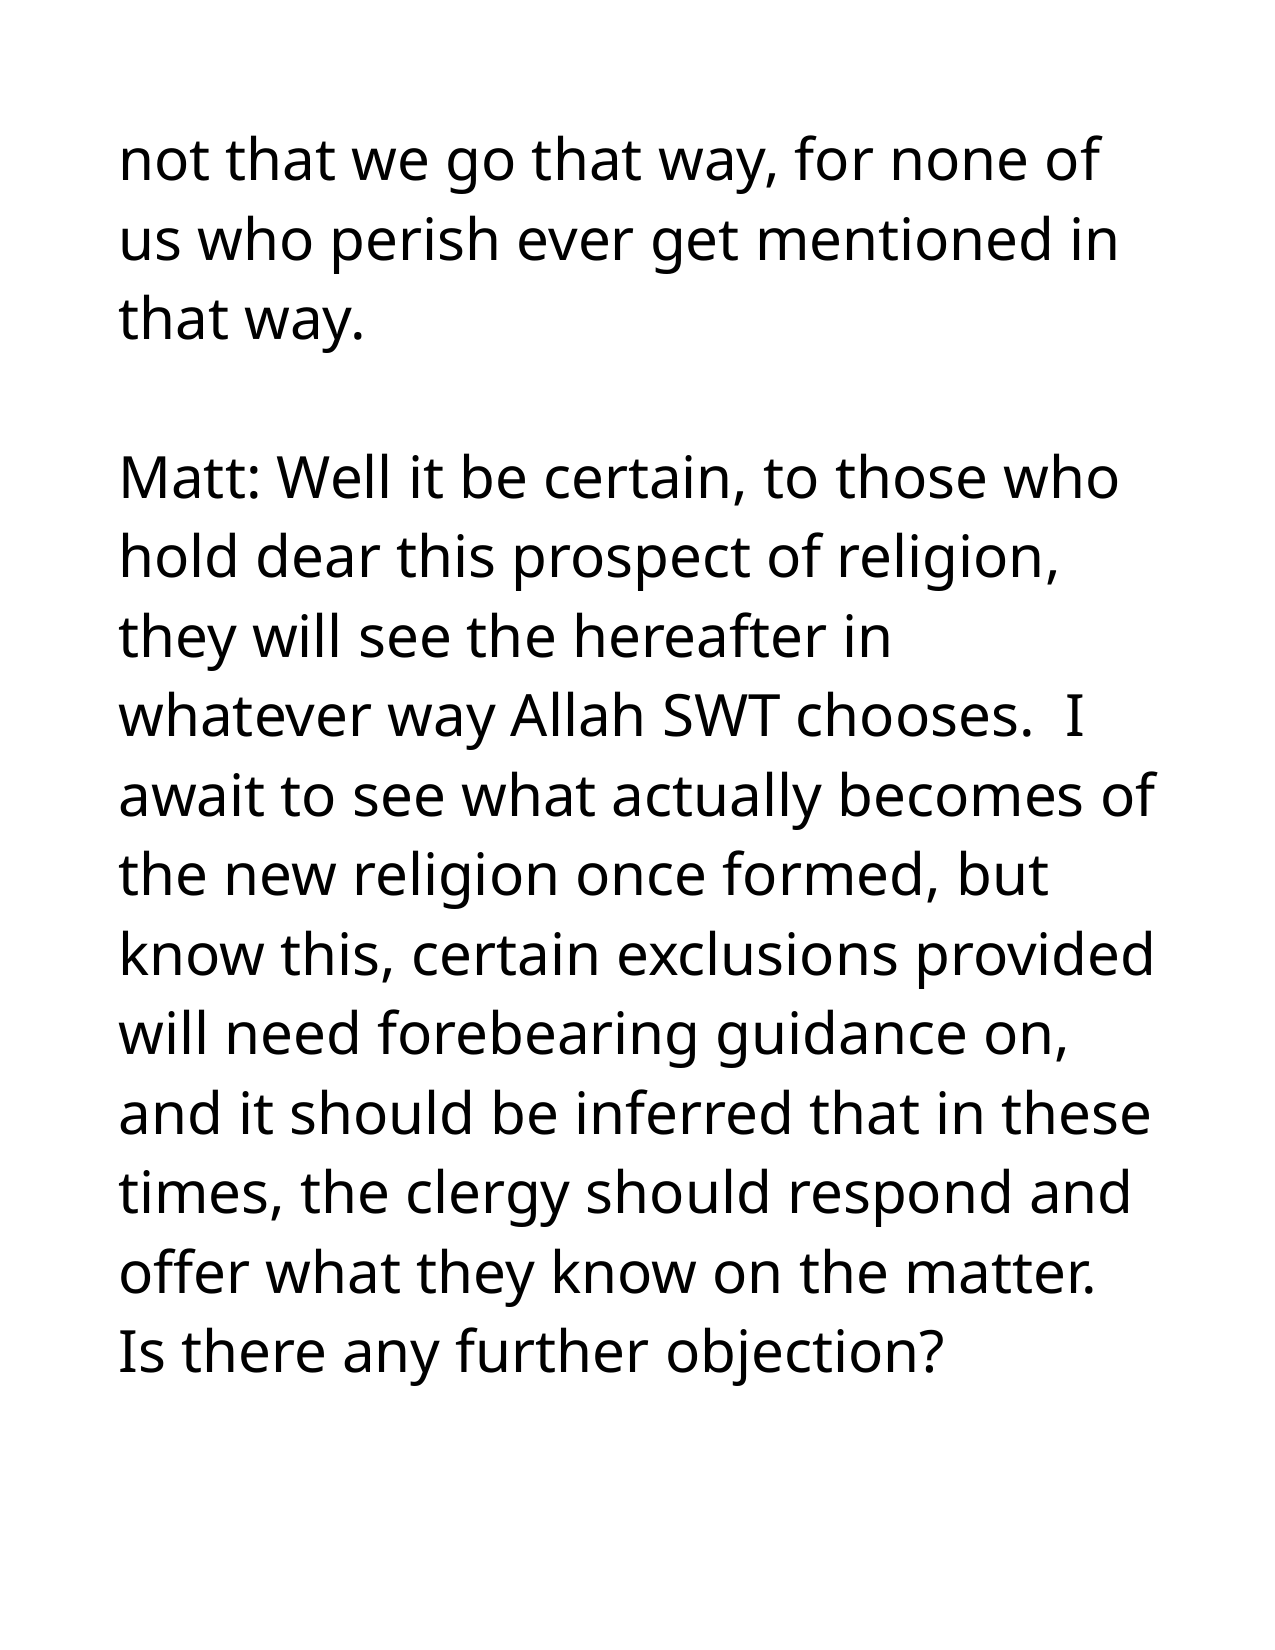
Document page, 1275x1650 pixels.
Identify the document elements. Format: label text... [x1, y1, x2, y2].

text not that we go that way, for none of us who perish ever get mentioned in that way. [118, 118, 1157, 357]
text Matt: Well it be certain, to those who hold dear this prospect of religion, they will see the hereafter in whatever way Allah SWT chooses. I await to see what actually becomes of the new religion once formed, but know this, certain exclusions provided will need forebearing guidance on, and it should be inferred that in these times, the clergy should respond and offer what they know on the matter. Is there any further objection? [118, 436, 1157, 1390]
